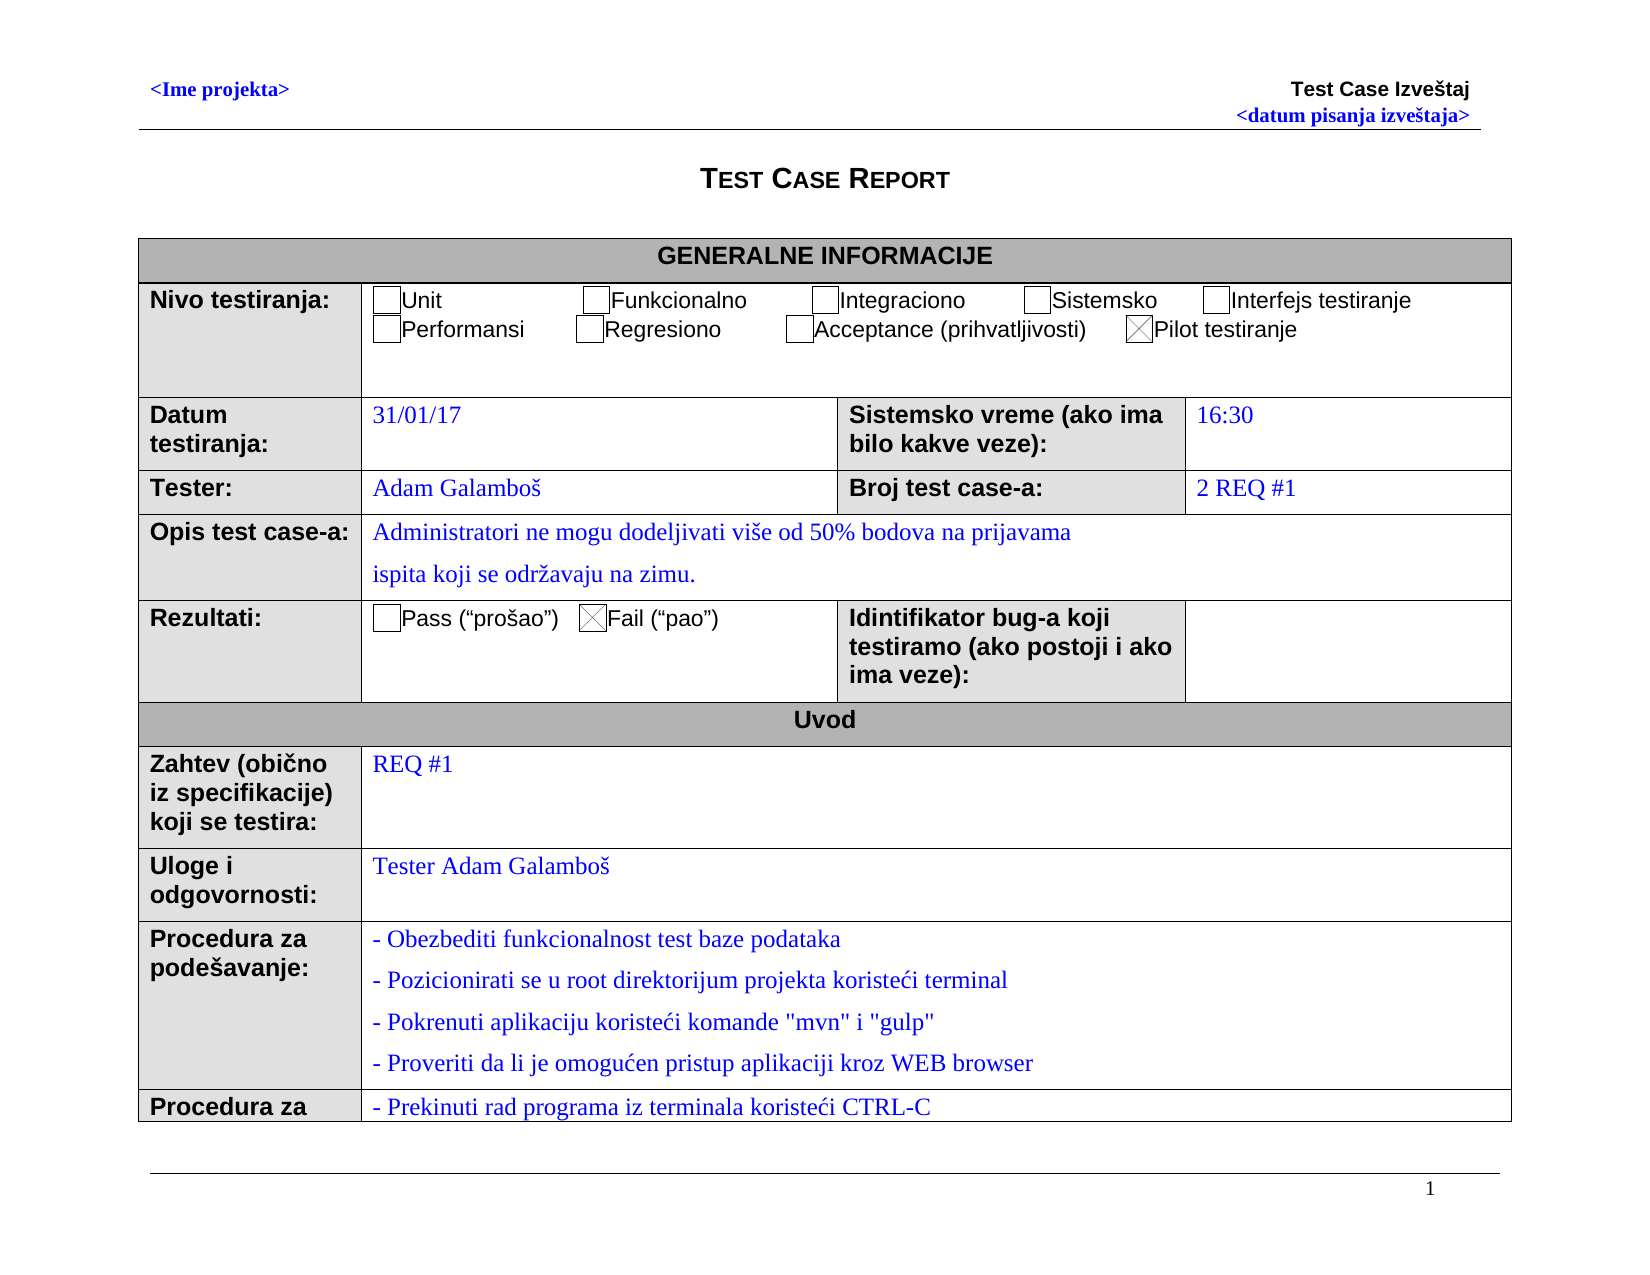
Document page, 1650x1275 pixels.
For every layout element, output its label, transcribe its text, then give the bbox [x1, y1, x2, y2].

table_cell Opis test case-a: [139, 515, 361, 600]
table_cell Rezultati: [139, 601, 361, 702]
table_cell Broj test case-a: [838, 471, 1185, 514]
table_cell Tester Adam Galamboš [362, 849, 1511, 921]
table_cell Uloge i odgovornosti: [139, 849, 361, 921]
table_cell Nivo testiranja: [139, 284, 361, 397]
subtitle Test Case Report [150, 161, 1500, 195]
table_cell REQ #1 [362, 747, 1511, 848]
table_header GENERALNE INFORMACIJE [139, 239, 1511, 282]
table_cell Tester: [139, 471, 361, 514]
table_cell Pass (“prošao”) Fail (“pao”) [362, 601, 837, 702]
table_cell Unit Funkcionalno Integraciono Sistemsko Interfejs testiranje Performansi Regresiono Acceptance (prihvatljivosti) Pilot testiranje [362, 284, 1511, 397]
table_cell Datum testiranja: [139, 398, 361, 470]
table_cell - Obezbediti funkcionalnost test baze podataka - Pozicionirati se u root direktorijum projekta koristeći terminal - Pokrenuti aplikaciju koristeći komande "mvn" i "gulp" - Proveriti da li je omogućen pristup aplikaciji kroz WEB browser [362, 922, 1511, 1089]
table_cell Procedura za [139, 1090, 361, 1121]
table_cell [1186, 601, 1511, 702]
table_cell Administratori ne mogu dodeljivati više od 50% bodova na prijavama ispita koji se održavaju na zimu. [362, 515, 1511, 600]
table_cell - Prekinuti rad programa iz terminala koristeći CTRL-C [362, 1090, 1511, 1121]
table_cell Idintifikator bug-a koji testiramo (ako postoji i ako ima veze): [838, 601, 1185, 702]
table_cell Sistemsko vreme (ako ima bilo kakve veze): [838, 398, 1185, 470]
table_cell Adam Galamboš [362, 471, 837, 514]
table_cell 2 REQ #1 [1186, 471, 1511, 514]
table_cell 16:30 [1186, 398, 1511, 470]
table_cell 31/01/17 [362, 398, 837, 470]
table_cell Uvod [139, 703, 1511, 746]
table_cell Procedura za podešavanje: [139, 922, 361, 1089]
table_cell Zahtev (obično iz specifikacije) koji se testira: [139, 747, 361, 848]
